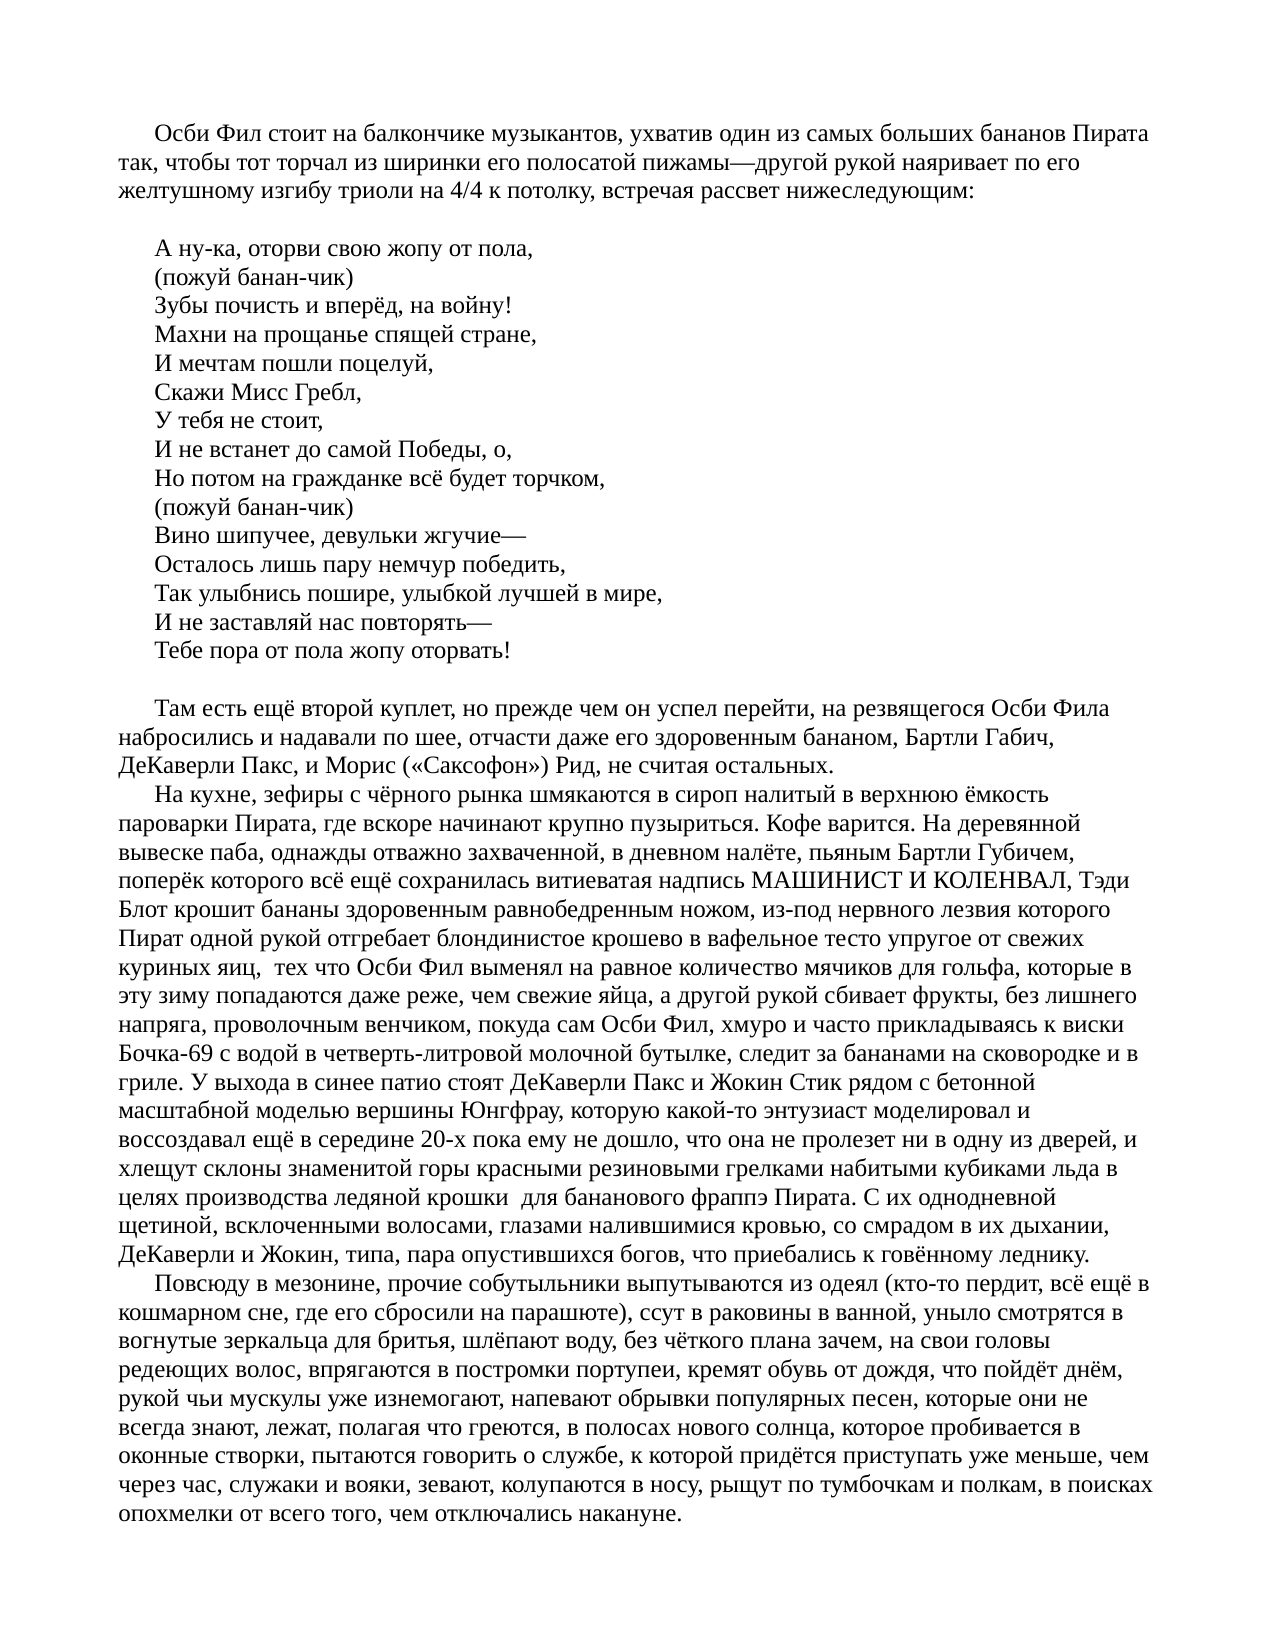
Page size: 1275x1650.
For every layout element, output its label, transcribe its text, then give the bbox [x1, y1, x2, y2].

text (пожуй банан-чик) [118, 492, 1157, 521]
text У тебя не стоит, [118, 406, 1157, 434]
text На кухне, зефиры с чёрного рынка шмякаются в сироп налитый в верхнюю ёмкость пароварки Пирата, где вскоре начинают крупно пузыриться. Кофе варится. На деревянной вывеске паба, однажды отважно захваченной, в дневном налёте, пьяным Бартли Губичем, поперёк которого всё ещё сохранилась витиеватая надпись МАШИНИСТ И КОЛЕНВАЛ, Тэди Блот крошит бананы здоровенным равнобедренным ножом, из-под нервного лезвия которого Пират одной рукой отгребает блондинистое крошево в вафельное тесто упругое от свежих куриных яиц, тех что Осби Фил выменял на равное количество мячиков для гольфа, которые в эту зиму попадаются даже реже, чем свежие яйца, а другой рукой сбивает фрукты, без лишнего напряга, проволочным венчиком, покуда сам Осби Фил, хмуро и часто прикладываясь к виски Бочка-69 с водой в четверть-литровой молочной бутылке, следит за бананами на сковородке и в гриле. У выхода в синее патио стоят ДеКаверли Пакс и Жокин Стик рядом с бетонной масштабной моделью вершины Юнгфрау, которую какой-то энтузиаст моделировал и воссоздавал ещё в середине 20-х пока ему не дошло, что она не пролезет ни в одну из дверей, и хлещут склоны знаменитой горы красными резиновыми грелками набитыми кубиками льда в целях производства ледяной крошки для бананового фраппэ Пирата. С их однодневной щетиной, всклоченными волосами, глазами налившимися кровью, со смрадом в их дыхании, ДеКаверли и Жокин, типа, пара опустившихся богов, что приебались к говённому леднику. [118, 779, 1157, 1268]
text И не встанет до самой Победы, о, [118, 434, 1157, 463]
text Повсюду в мезонине, прочие собутыльники выпутываются из одеял (кто-то пердит, всё ещё в кошмарном сне, где его сбросили на парашюте), ссут в раковины в ванной, уныло смотрятся в вогнутые зеркальца для бритья, шлёпают воду, без чёткого плана зачем, на свои головы редеющих волос, впрягаются в постромки портупеи, кремят обувь от дождя, что пойдёт днём, рукой чьи мускулы уже изнемогают, напевают обрывки популярных песен, которые они не всегда знают, лежат, полагая что греются, в полосах нового солнца, которое пробивается в оконные створки, пытаются говорить о службе, к которой придётся приступать уже меньше, чем через час, служаки и вояки, зевают, колупаются в носу, рыщут по тумбочкам и полкам, в поисках опохмелки от всего того, чем отключались накануне. [118, 1268, 1157, 1527]
text Там есть ещё второй куплет, но прежде чем он успел перейти, на резвящегося Осби Фила набросились и надавали по шее, отчасти даже его здоровенным бананом, Бартли Габич, ДеКаверли Пакс, и Морис («Саксофон») Рид, не считая остальных. [118, 693, 1157, 779]
text Махни на прощанье спящей стране, [118, 319, 1157, 348]
text А ну-ка, оторви свою жопу от пола, [118, 233, 1157, 262]
text Осталось лишь пару немчур победить, [118, 549, 1157, 578]
text Осби Фил стоит на балкончике музыкантов, ухватив один из самых больших бананов Пирата так, чтобы тот торчал из ширинки его полосатой пижамы—другой рукой наяривает по его желтушному изгибу триоли на 4/4 к потолку, встречая рассвет нижеследующим: [118, 118, 1157, 204]
text Тебе пора от пола жопу оторвать! [118, 636, 1157, 664]
text (пожуй банан-чик) [118, 262, 1157, 291]
text Зубы почисть и вперёд, на войну! [118, 291, 1157, 319]
text Скажи Мисс Гребл, [118, 377, 1157, 406]
text И не заставляй нас повторять— [118, 607, 1157, 636]
text Но потом на гражданке всё будет торчком, [118, 463, 1157, 492]
text И мечтам пошли поцелуй, [118, 348, 1157, 377]
text Вино шипучее, девульки жгучие— [118, 521, 1157, 549]
text Так улыбнись пошире, улыбкой лучшей в мире, [118, 578, 1157, 607]
